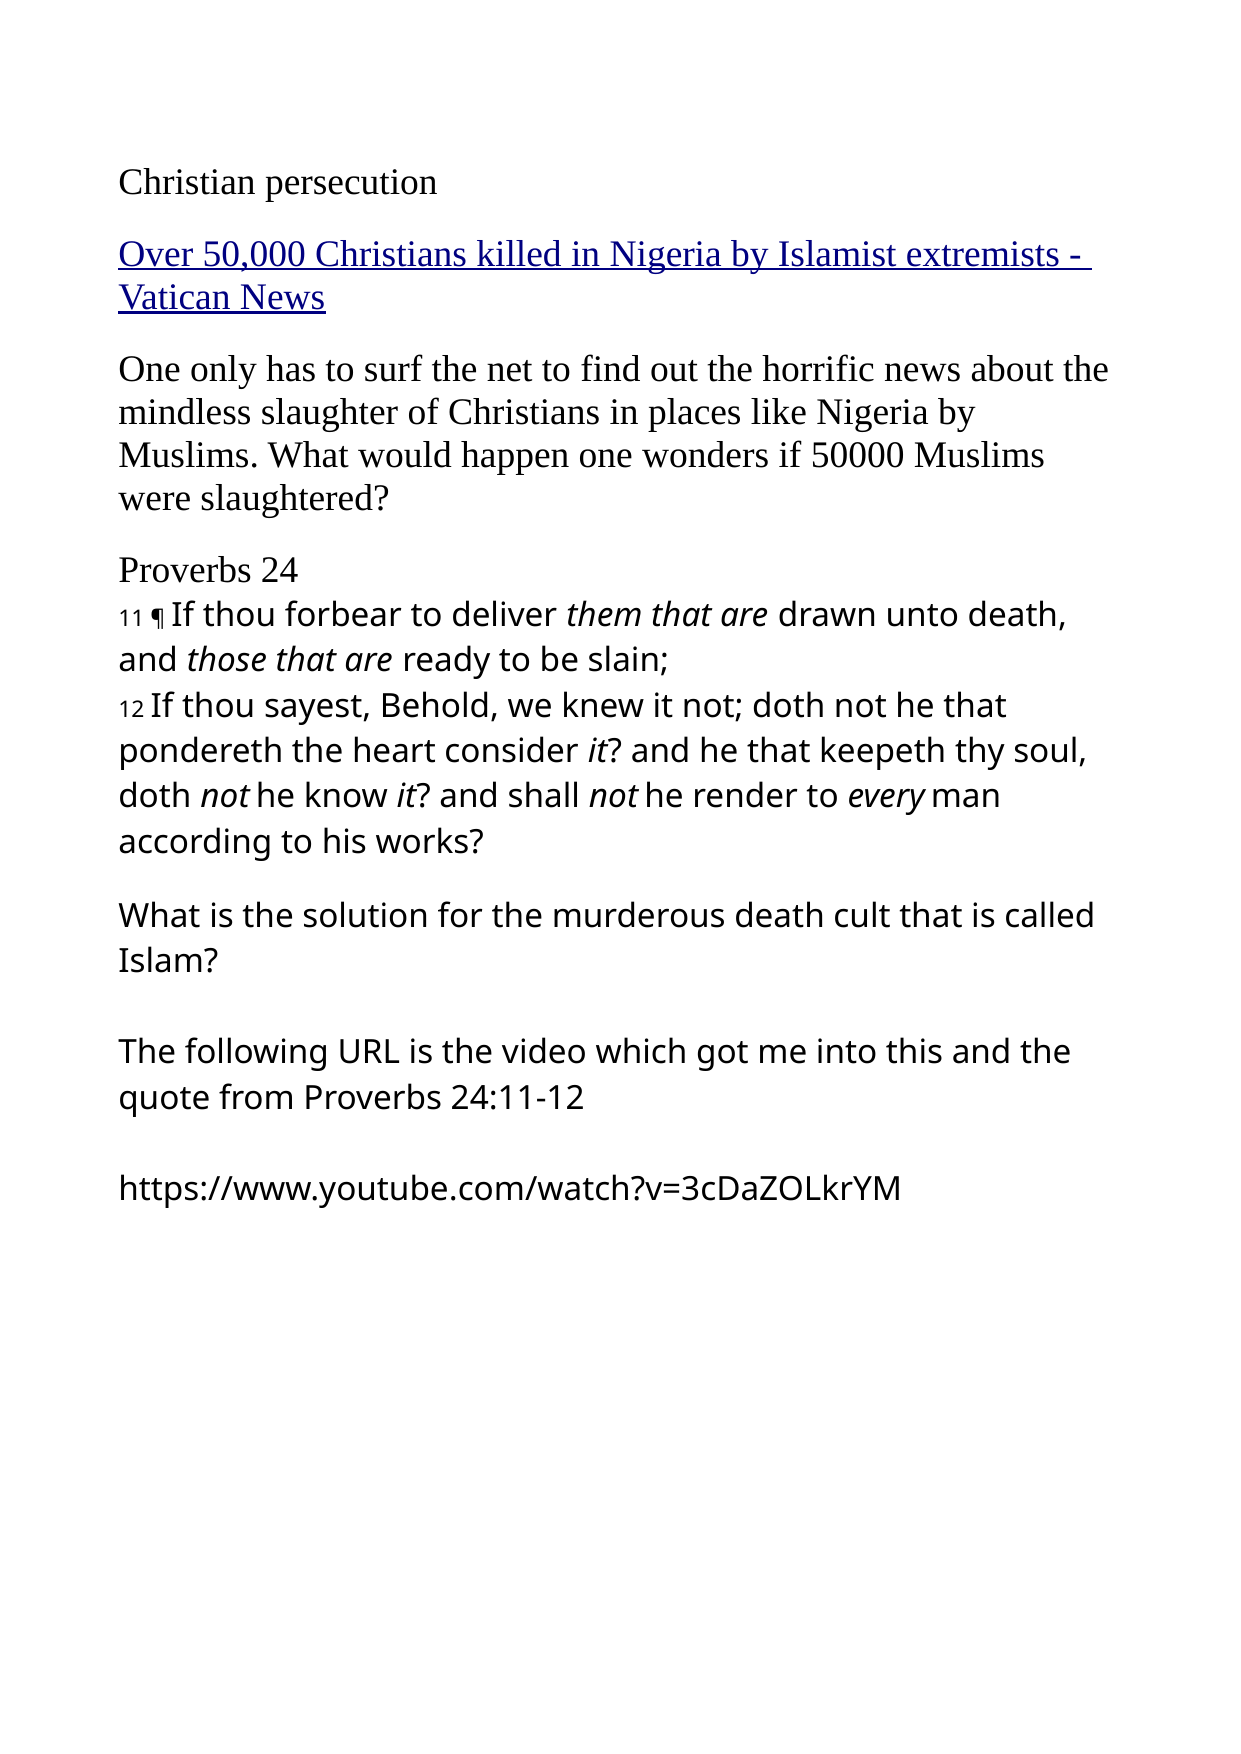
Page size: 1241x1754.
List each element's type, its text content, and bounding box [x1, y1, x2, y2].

text What is the solution for the murderous death cult that is called Islam? [118, 892, 1122, 983]
text Over 50,000 Christians killed in Nigeria by Islamist extremists - Vatican News [118, 231, 1122, 317]
text Proverbs 24 [118, 547, 1122, 591]
text The following URL is the video which got me into this and the quote from Proverbs 24:11-12 [118, 1028, 1122, 1119]
text https://www.youtube.com/watch?v=3cDaZOLkrYM [118, 1164, 1122, 1210]
text Christian persecution [118, 159, 1122, 202]
text One only has to surf the net to find out the horrific news about the mindless slaughter of Christians in places like Nigeria by Muslims. What would happen one wonders if 50000 Muslims were slaughtered? [118, 346, 1122, 519]
text 12 If thou sayest, Behold, we knew it not; doth not he that pondereth the heart consider it? and he that keepeth thy soul, doth not he know it? and shall not he render to every man according to his works? [118, 681, 1122, 863]
text 11 ¶ If thou forbear to deliver them that are drawn unto death, and those that are ready to be slain; [118, 591, 1122, 681]
